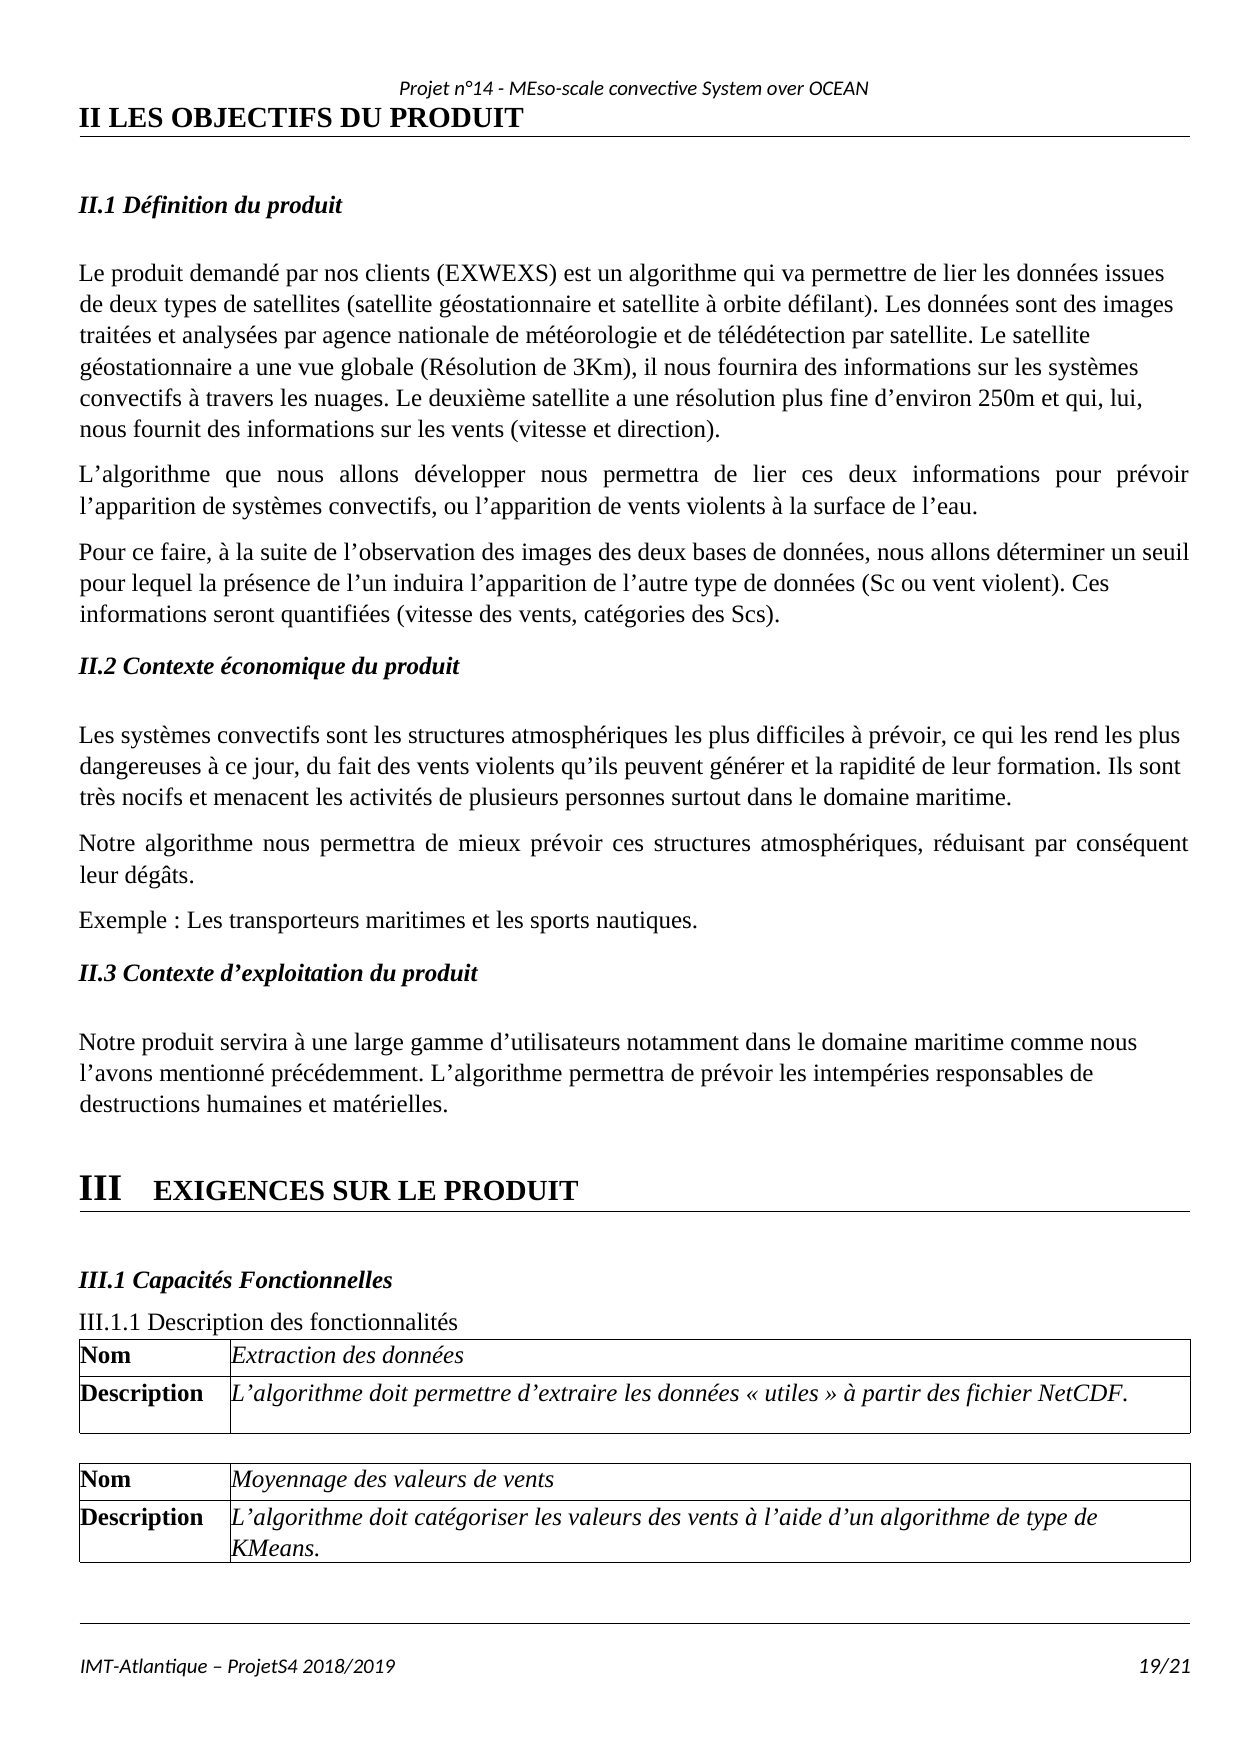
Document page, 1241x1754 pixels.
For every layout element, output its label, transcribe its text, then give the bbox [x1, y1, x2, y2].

subtitle II.3 Contexte d’exploitation du produit [78, 958, 1191, 987]
table_header Nom [80, 1340, 230, 1376]
subtitle II.2 Contexte économique du produit [78, 651, 1191, 680]
text Pour ce faire, à la suite de l’observation des images des deux bases de données, nous allons déterminer un seuil pour lequel la présence de l’un induira l’apparition de l’autre type de données (Sc ou vent violent). Ces informations seront quantifiées (vitesse des vents, catégories des Scs). [78, 537, 1191, 628]
table_cell [231, 1434, 1190, 1463]
subtitle III.1 Capacités Fonctionnelles [78, 1265, 1191, 1293]
text III.1.1 Description des fonctionnalités [78, 1307, 1190, 1336]
text Exemple : Les transporteurs maritimes et les sports nautiques. [78, 906, 1190, 934]
table_cell [80, 1434, 231, 1463]
text III EXIGENCES SUR LE PRODUIT [78, 1165, 1191, 1208]
text Les systèmes convectifs sont les structures atmosphériques les plus difficiles à prévoir, ce qui les rend les plus dangereuses à ce jour, du fait des vents violents qu’ils peuvent générer et la rapidité de leur formation. Ils sont très nocifs et menacent les activités de plusieurs personnes surtout dans le domaine maritime. [78, 720, 1191, 811]
table_cell L’algorithme doit permettre d’extraire les données « utiles » à partir des fichier NetCDF. [231, 1377, 1190, 1432]
table_cell L’algorithme doit catégoriser les valeurs des vents à l’aide d’un algorithme de type de KMeans. [231, 1501, 1190, 1562]
table_cell Description [80, 1501, 230, 1562]
table_cell [80, 1563, 231, 1623]
table_cell [231, 1563, 1190, 1623]
text Le produit demandé par nos clients (EXWEXS) est un algorithme qui va permettre de lier les données issues de deux types de satellites (satellite géostationnaire et satellite à orbite défilant). Les données sont des images traitées et analysées par agence nationale de météorologie et de télédétection par satellite. Le satellite géostationnaire a une vue globale (Résolution de 3Km), il nous fournira des informations sur les systèmes convectifs à travers les nuages. Le deuxième satellite a une résolution plus fine d’environ 250m et qui, lui, nous fournit des informations sur les vents (vitesse et direction). [78, 258, 1191, 442]
table_cell Nom [80, 1464, 230, 1500]
text L’algorithme que nous allons développer nous permettra de lier ces deux informations pour prévoir l’apparition de systèmes convectifs, ou l’apparition de vents violents à la surface de l’eau. [78, 459, 1190, 520]
text II LES OBJECTIFS DU PRODUIT [78, 100, 1191, 134]
subtitle II.1 Définition du produit [78, 190, 1191, 218]
table_header Extraction des données [231, 1340, 1190, 1376]
table_cell Moyennage des valeurs de vents [231, 1464, 1190, 1500]
text Notre algorithme nous permettra de mieux prévoir ces structures atmosphériques, réduisant par conséquent leur dégâts. [78, 828, 1190, 888]
text Notre produit servira à une large gamme d’utilisateurs notamment dans le domaine maritime comme nous l’avons mentionné précédemment. L’algorithme permettra de prévoir les intempéries responsables de destructions humaines et matérielles. [78, 1027, 1191, 1118]
table_cell Description [80, 1377, 230, 1432]
